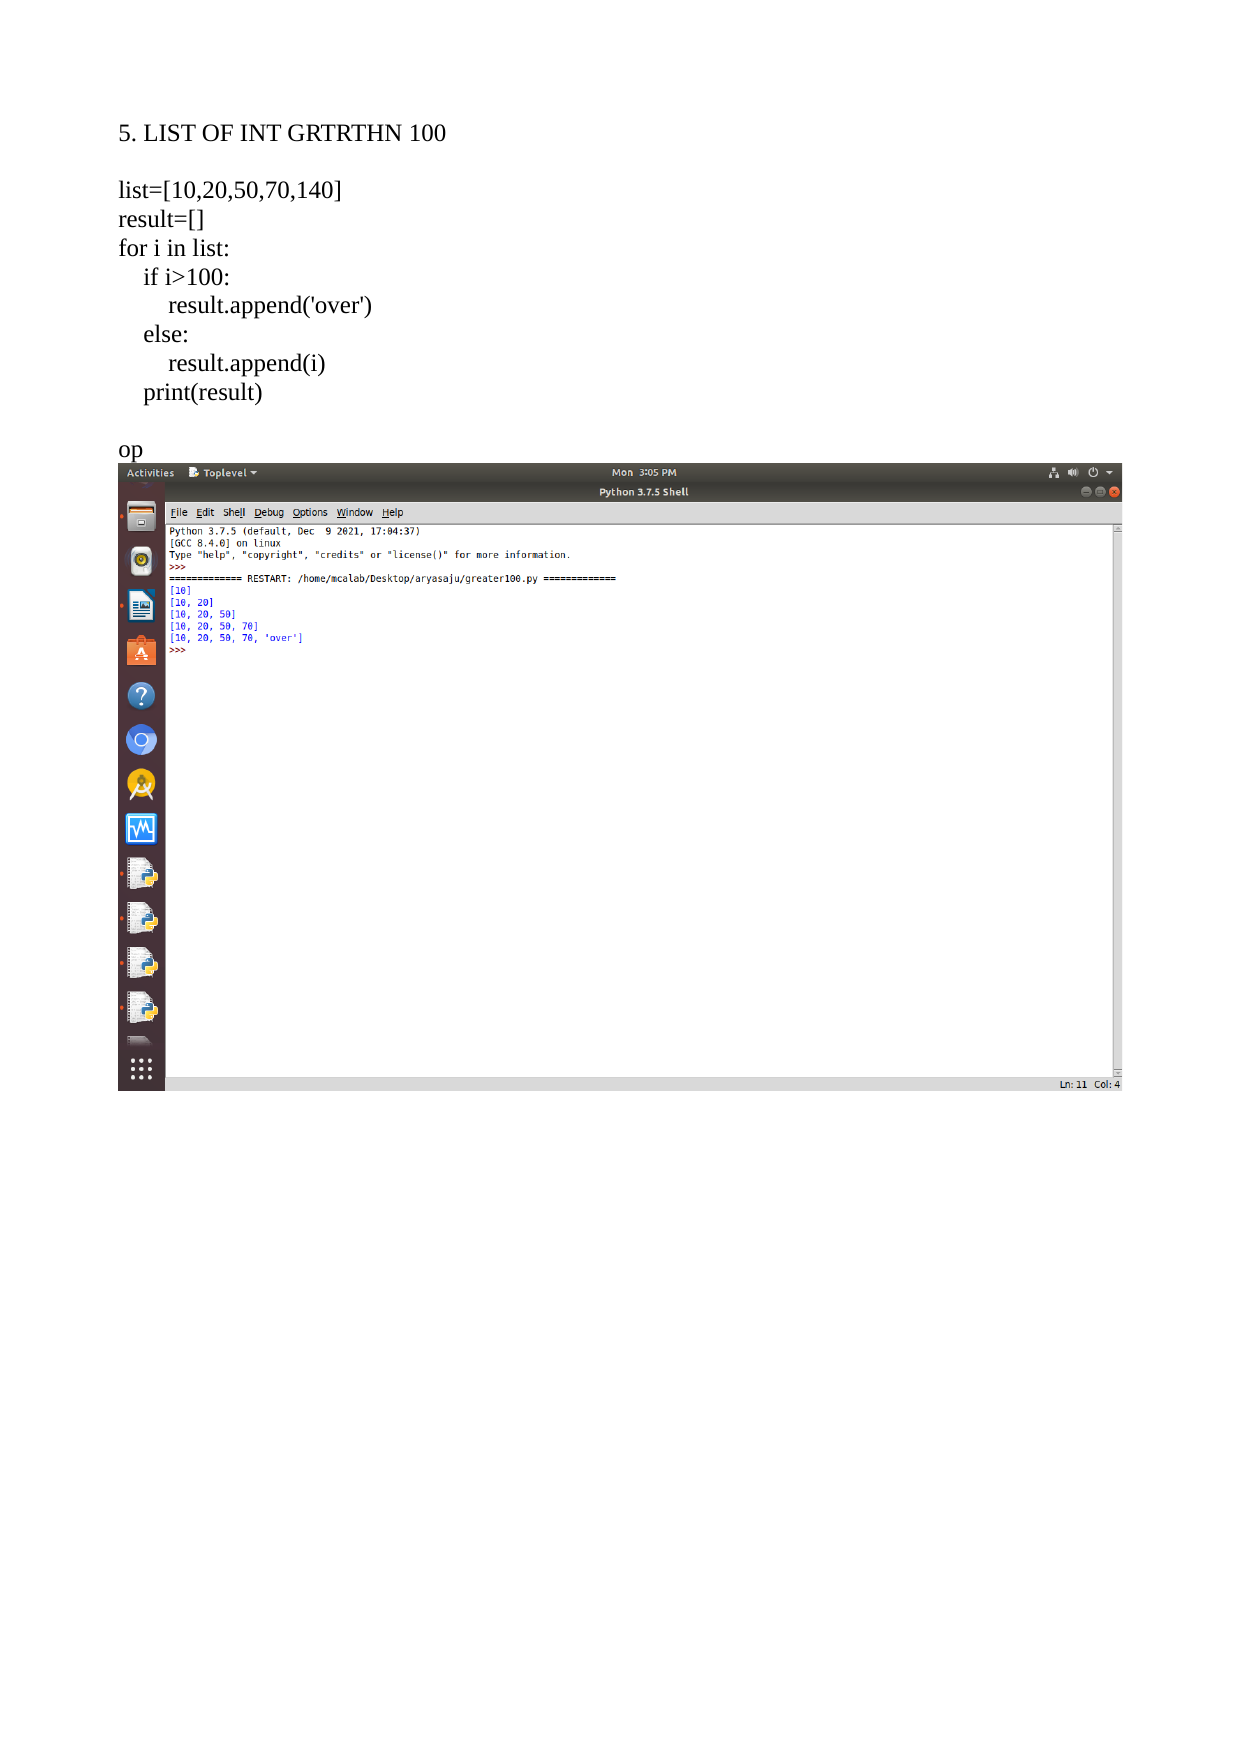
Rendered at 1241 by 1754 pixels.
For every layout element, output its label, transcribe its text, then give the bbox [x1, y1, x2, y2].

picture [118, 463, 1123, 1091]
text 5. LIST OF INT GRTRTHN 100 [118, 118, 1122, 147]
text result.append('over') [118, 291, 1122, 319]
text result.append(i) [118, 348, 1122, 377]
text print(result) [118, 377, 1122, 406]
text list=[10,20,50,70,140] [118, 176, 1122, 204]
text else: [118, 319, 1122, 348]
text result=[] [118, 204, 1122, 233]
text op [118, 434, 1122, 463]
text if i>100: [118, 262, 1122, 291]
text for i in list: [118, 233, 1122, 262]
